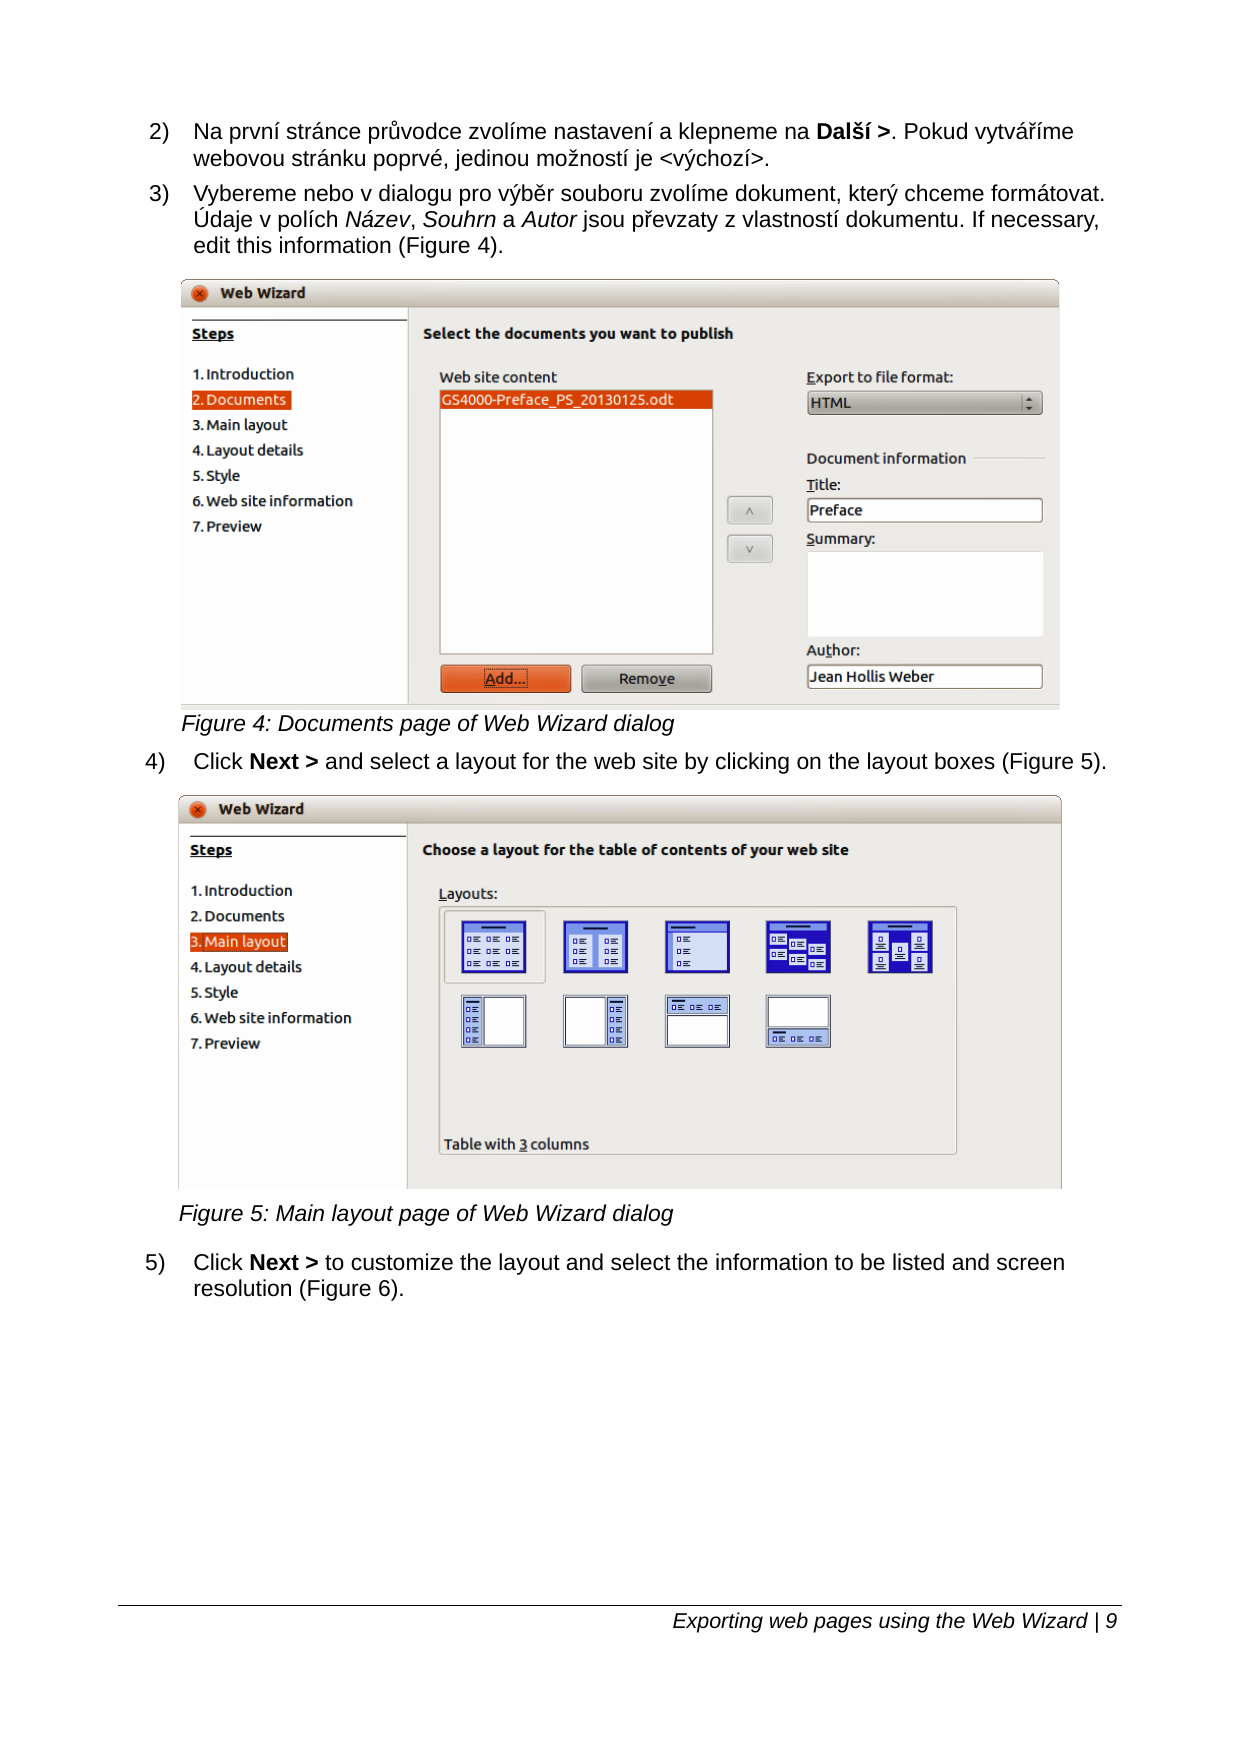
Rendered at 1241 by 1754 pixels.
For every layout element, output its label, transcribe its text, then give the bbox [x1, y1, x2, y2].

list Click Next > to customize the layout and select the information to be listed and screen resolution (Figure 6). [165, 1248, 1122, 1301]
text Figure 4: Documents page of Web Wizard dialog [181, 710, 1059, 736]
picture [181, 279, 1060, 710]
list Na první stránce průvodce zvolíme nastavení a klepneme na Další >. Pokud vytváříme webovou stránku poprvé, jedinou možností je <výchozí>. [169, 118, 1122, 171]
text Figure 5: Main layout page of Web Wizard dialog [178, 1200, 1062, 1226]
picture [178, 795, 1062, 1189]
list Click Next > and select a layout for the web site by clicking on the layout boxes (Figure 5). [165, 748, 1122, 774]
list Vybereme nebo v dialogu pro výběr souboru zvolíme dokument, který chceme formátovat. Údaje v polích Název, Souhrn a Autor jsou převzaty z vlastností dokumentu. If necessary, edit this information (Figure 4). [169, 180, 1122, 259]
